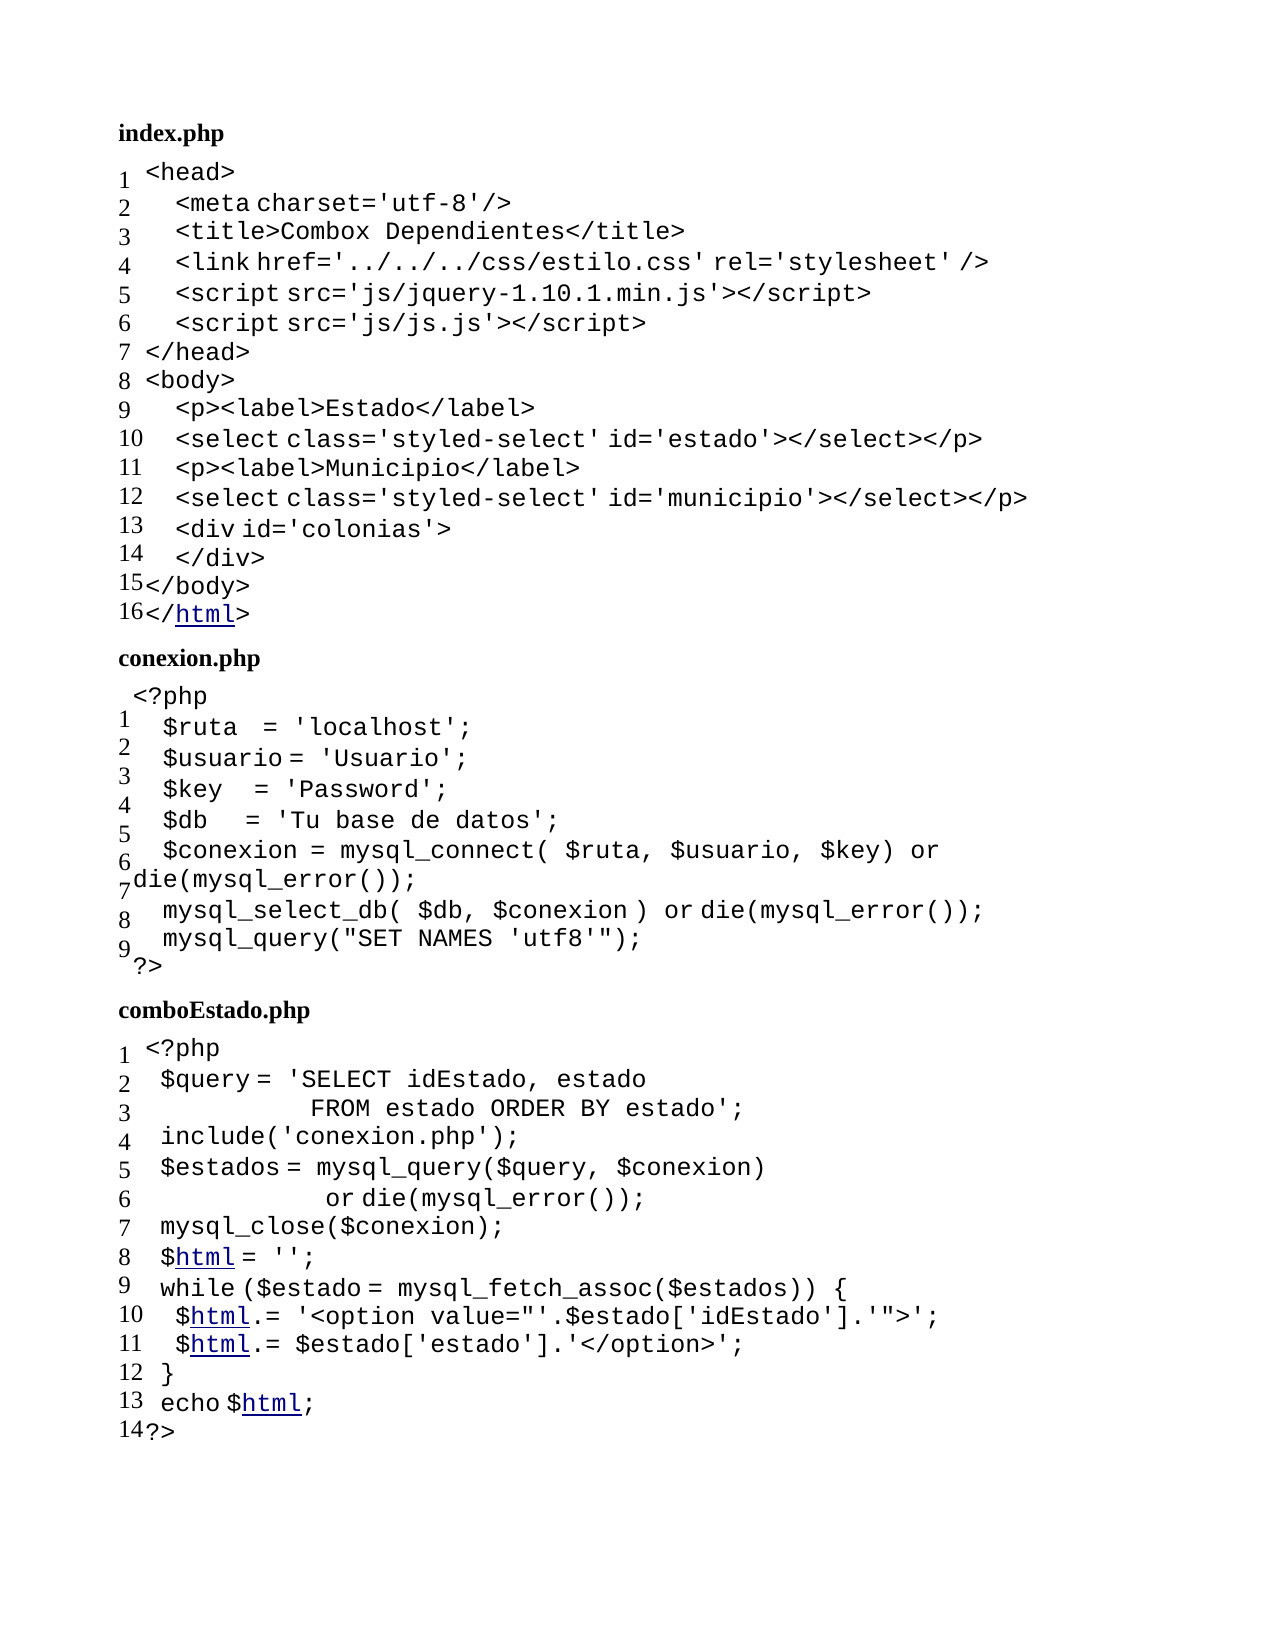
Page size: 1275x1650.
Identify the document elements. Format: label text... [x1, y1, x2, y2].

table_header 1 2 3 4 5 6 7 8 9 10 11 12 13 14 15 16 [118, 159, 145, 630]
table_header 1 2 3 4 5 6 7 8 9 [118, 684, 133, 982]
subtitle conexion.php [118, 643, 1157, 671]
table_header <?php $query = 'SELECT idEstado, estado FROM estado ORDER BY estado'; include('conexion.php'); $estados = mysql_query($query, $conexion) or die(mysql_error()); mysql_close($conexion); $html = ''; while ($estado = mysql_fetch_assoc($estados)) { $html.= '<option value="'.$estado['idEstado'].'">'; $html.= $estado['estado'].'</option>'; } echo $html; ?> [145, 1036, 974, 1448]
subtitle index.php [118, 118, 1157, 147]
table_header <?php $ruta = 'localhost'; $usuario = 'Usuario'; $key = 'Password'; $db = 'Tu base de datos'; $conexion = mysql_connect( $ruta, $usuario, $key) or die(mysql_error()); mysql_select_db( $db, $conexion ) or die(mysql_error()); mysql_query("SET NAMES 'utf8'"); ?> [133, 684, 1157, 982]
table_header 1 2 3 4 5 6 7 8 9 10 11 12 13 14 [118, 1036, 145, 1448]
subtitle comboEstado.php [118, 995, 1157, 1023]
table_header <head> <meta charset='utf-8'/> <title>Combox Dependientes</title> <link href='../../../css/estilo.css' rel='stylesheet' /> <script src='js/jquery-1.10.1.min.js'></script> <script src='js/js.js'></script> </head> <body> <p><label>Estado</label> <select class='styled-select' id='estado'></select></p> <p><label>Municipio</label> <select class='styled-select' id='municipio'></select></p> <div id='colonias'> </div> </body> </html> [145, 159, 1039, 630]
